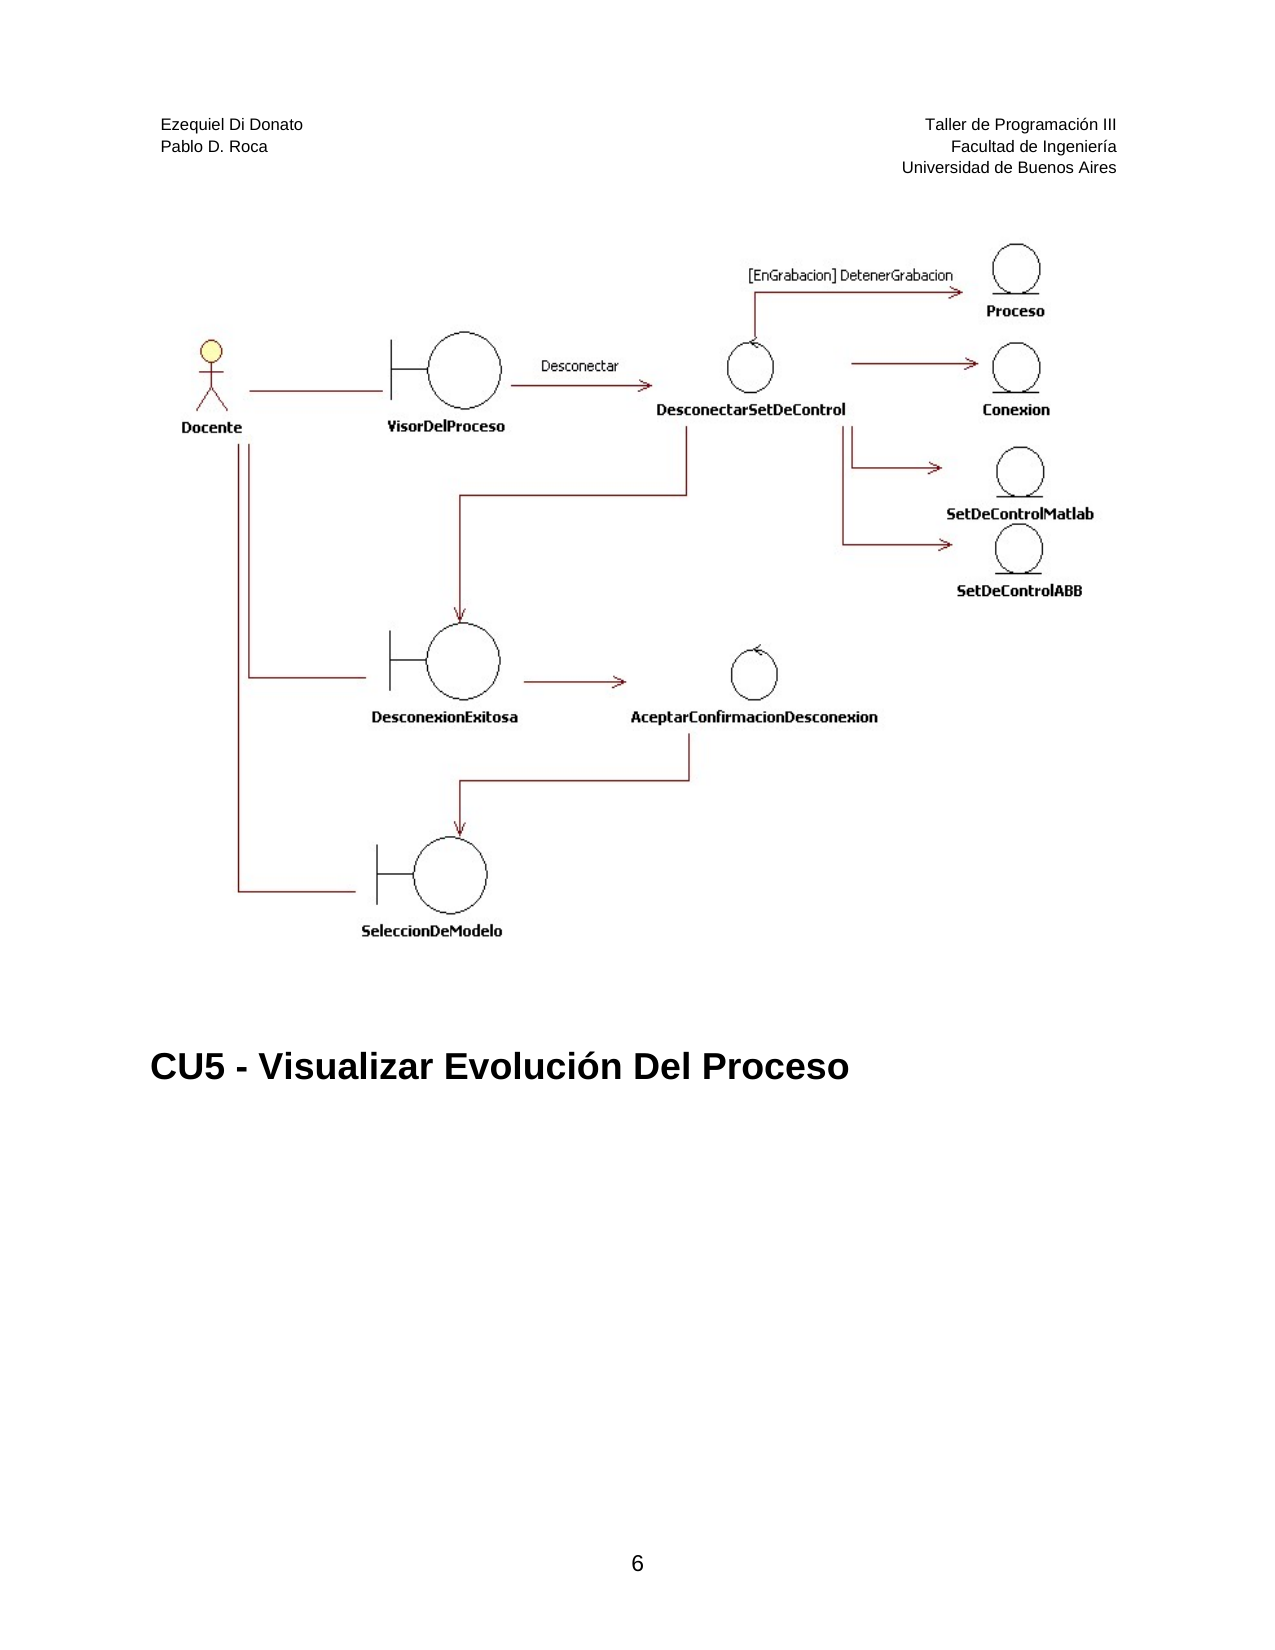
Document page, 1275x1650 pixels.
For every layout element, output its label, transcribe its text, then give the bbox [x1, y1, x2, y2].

picture [150, 215, 1125, 975]
subtitle CU5 - Visualizar Evolución Del Proceso [150, 1045, 1125, 1087]
